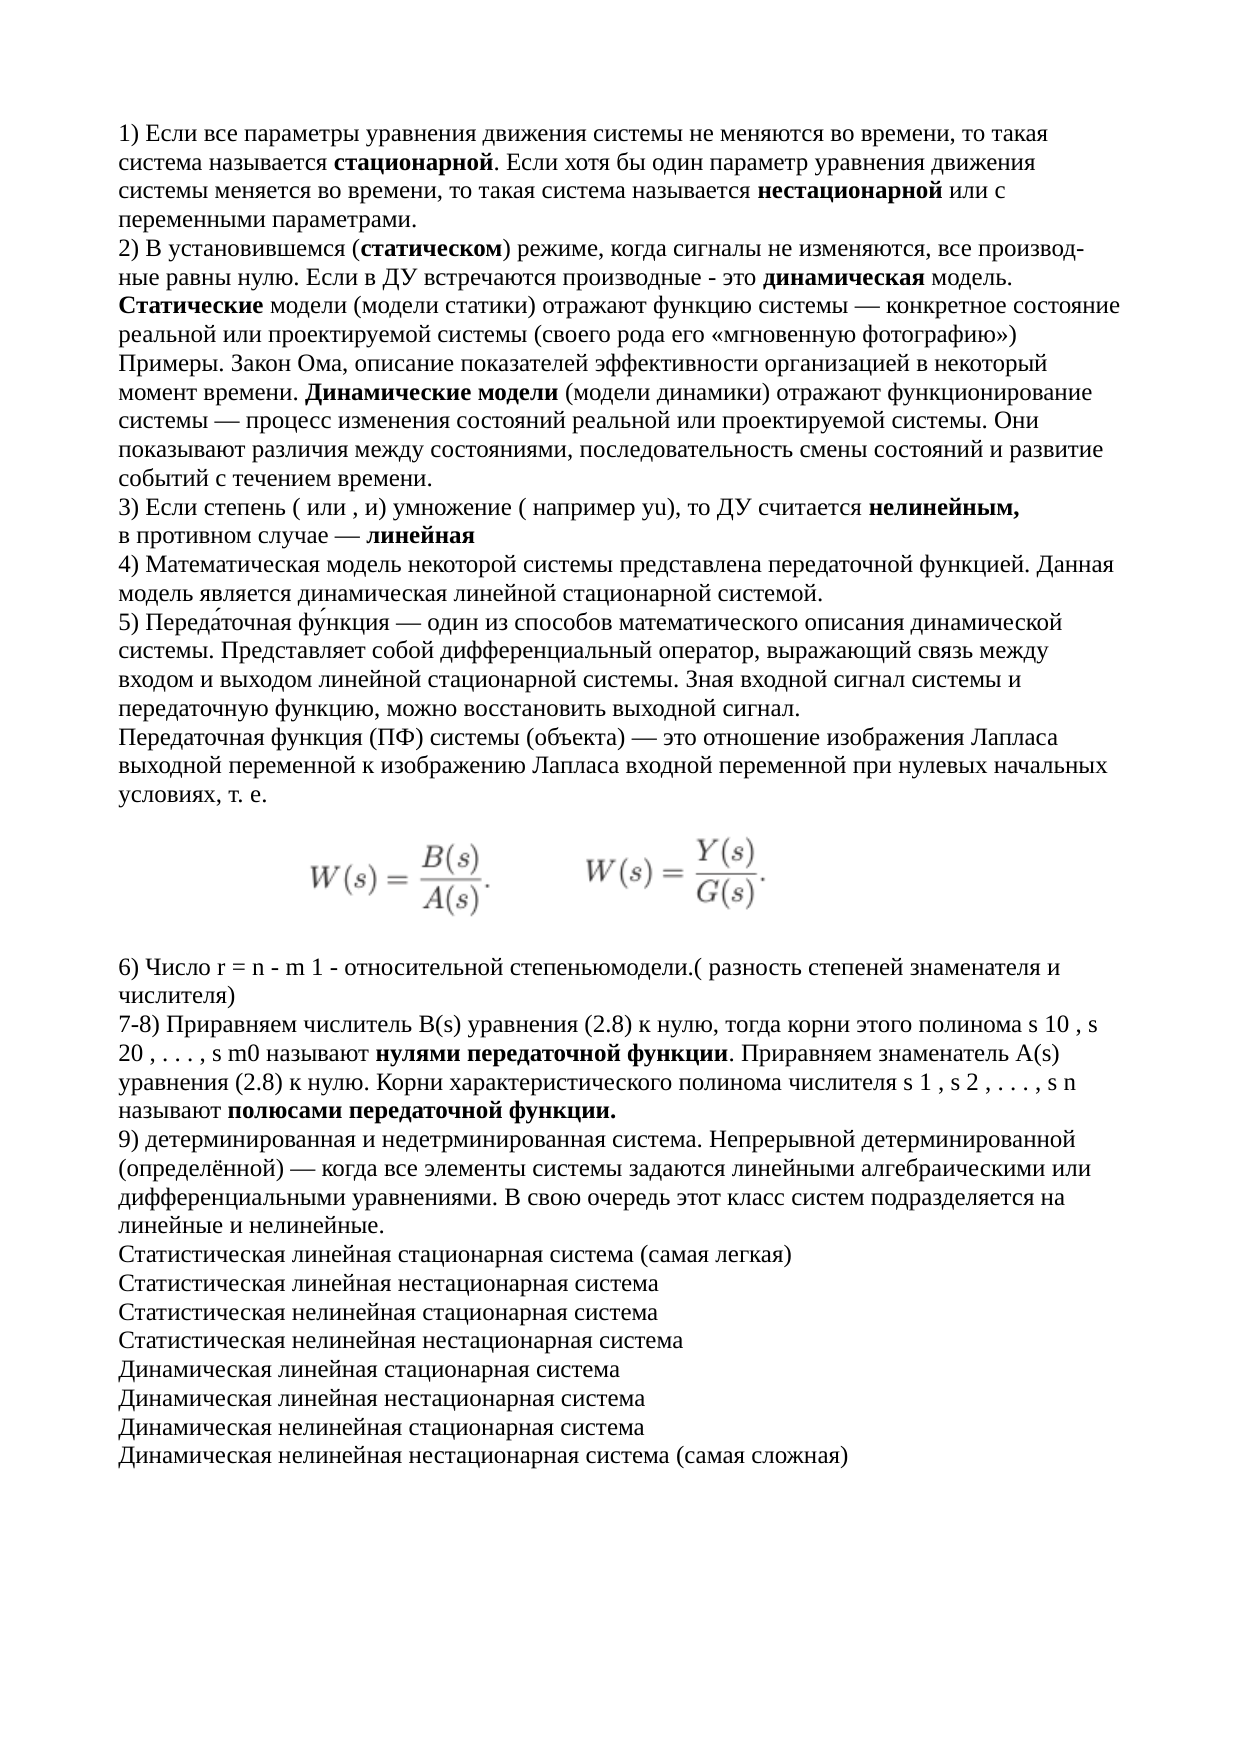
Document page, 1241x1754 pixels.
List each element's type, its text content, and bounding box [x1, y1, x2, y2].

picture [549, 812, 795, 938]
text Динамическая нелинейная нестационарная система (самая сложная) [118, 1441, 1122, 1469]
text 9) детерминированная и недетрминированная система. Непрерывной детерминированной (определённой) — когда все элементы системы задаются линейными алгебраическими или дифференциальными уравнениями. В свою очередь этот класс систем подразделяется на [118, 1124, 1122, 1211]
picture [286, 824, 507, 918]
text 1) Если все параметры уравнения движения системы не меняются во времени, то такая система называется стационарной. Если хотя бы один параметр уравнения движения системы меняется во времени, то такая система называется нестационарной или с переменными параметрами. [118, 118, 1122, 233]
text Статистическая нелинейная нестационарная система [118, 1326, 1122, 1354]
text Статистическая линейная нестационарная система [118, 1268, 1122, 1297]
text линейные и нелинейные. [118, 1211, 1122, 1239]
text Динамическая линейная нестационарная система [118, 1383, 1122, 1412]
text Динамическая нелинейная стационарная система [118, 1412, 1122, 1441]
text 7-8) Приравняем числитель B(s) уравнения (2.8) к нулю, тогда корни этого полинома s 10 , s 20 , . . . , s m0 называют нулями передаточной функции. Приравняем знаменатель A(s) уравнения (2.8) к нулю. Корни характеристического полинома числителя s 1 , s 2 , . . . , s n называют полюсами передаточной функции. [118, 1009, 1122, 1124]
text Динамическая линейная стационарная система [118, 1354, 1122, 1383]
text Статистическая нелинейная стационарная система [118, 1297, 1122, 1326]
text 4) Математическая модель некоторой системы представлена передаточной функцией. Данная модель является динамическая линейной стационарной системой. [118, 549, 1122, 607]
text Статистическая линейная стационарная система (самая легкая) [118, 1239, 1122, 1268]
text 3) Ecли степень ( или , и) умножение ( например yu), то ДУ считается нелинейным, [118, 492, 1122, 521]
text в противном случае — линейная [118, 521, 1122, 549]
text 2) В установившемся (статическом) режиме, когда сигналы не изменяются, все производ- ные равны нулю. Если в ДУ встречаются производные - это динамическая модель. Статические модели (модели статики) отражают функцию системы — конкретное состояние реальной или проектируемой системы (своего рода его «мгновенную фотографию») Примеры. Закон Ома, описание показателей эффективности организацией в некоторый момент времени. Динамические модели (модели динамики) отражают функционирование системы — процесс изменения состояний реальной или проектируемой системы. Они показывают различия между состояниями, последовательность смены состояний и развитие событий с течением времени. [118, 233, 1122, 492]
text 5) Переда́точная фу́нкция — один из способов математического описания динамической системы. Представляет собой дифференциальный оператор, выражающий связь между входом и выходом линейной стационарной системы. Зная входной сигнал системы и передаточную функцию, можно восстановить выходной сигнал. [118, 607, 1122, 722]
text 6) Число r = n - m 1 - относительной степеньюмодели.( разность степеней знаменателя и числителя) [118, 952, 1122, 1009]
text Передаточная функция (ПФ) системы (объекта) — это отношение изображения Лапласа выходной переменной к изображению Лапласа входной переменной при нулевых начальных условиях, т. е. [118, 722, 1122, 808]
